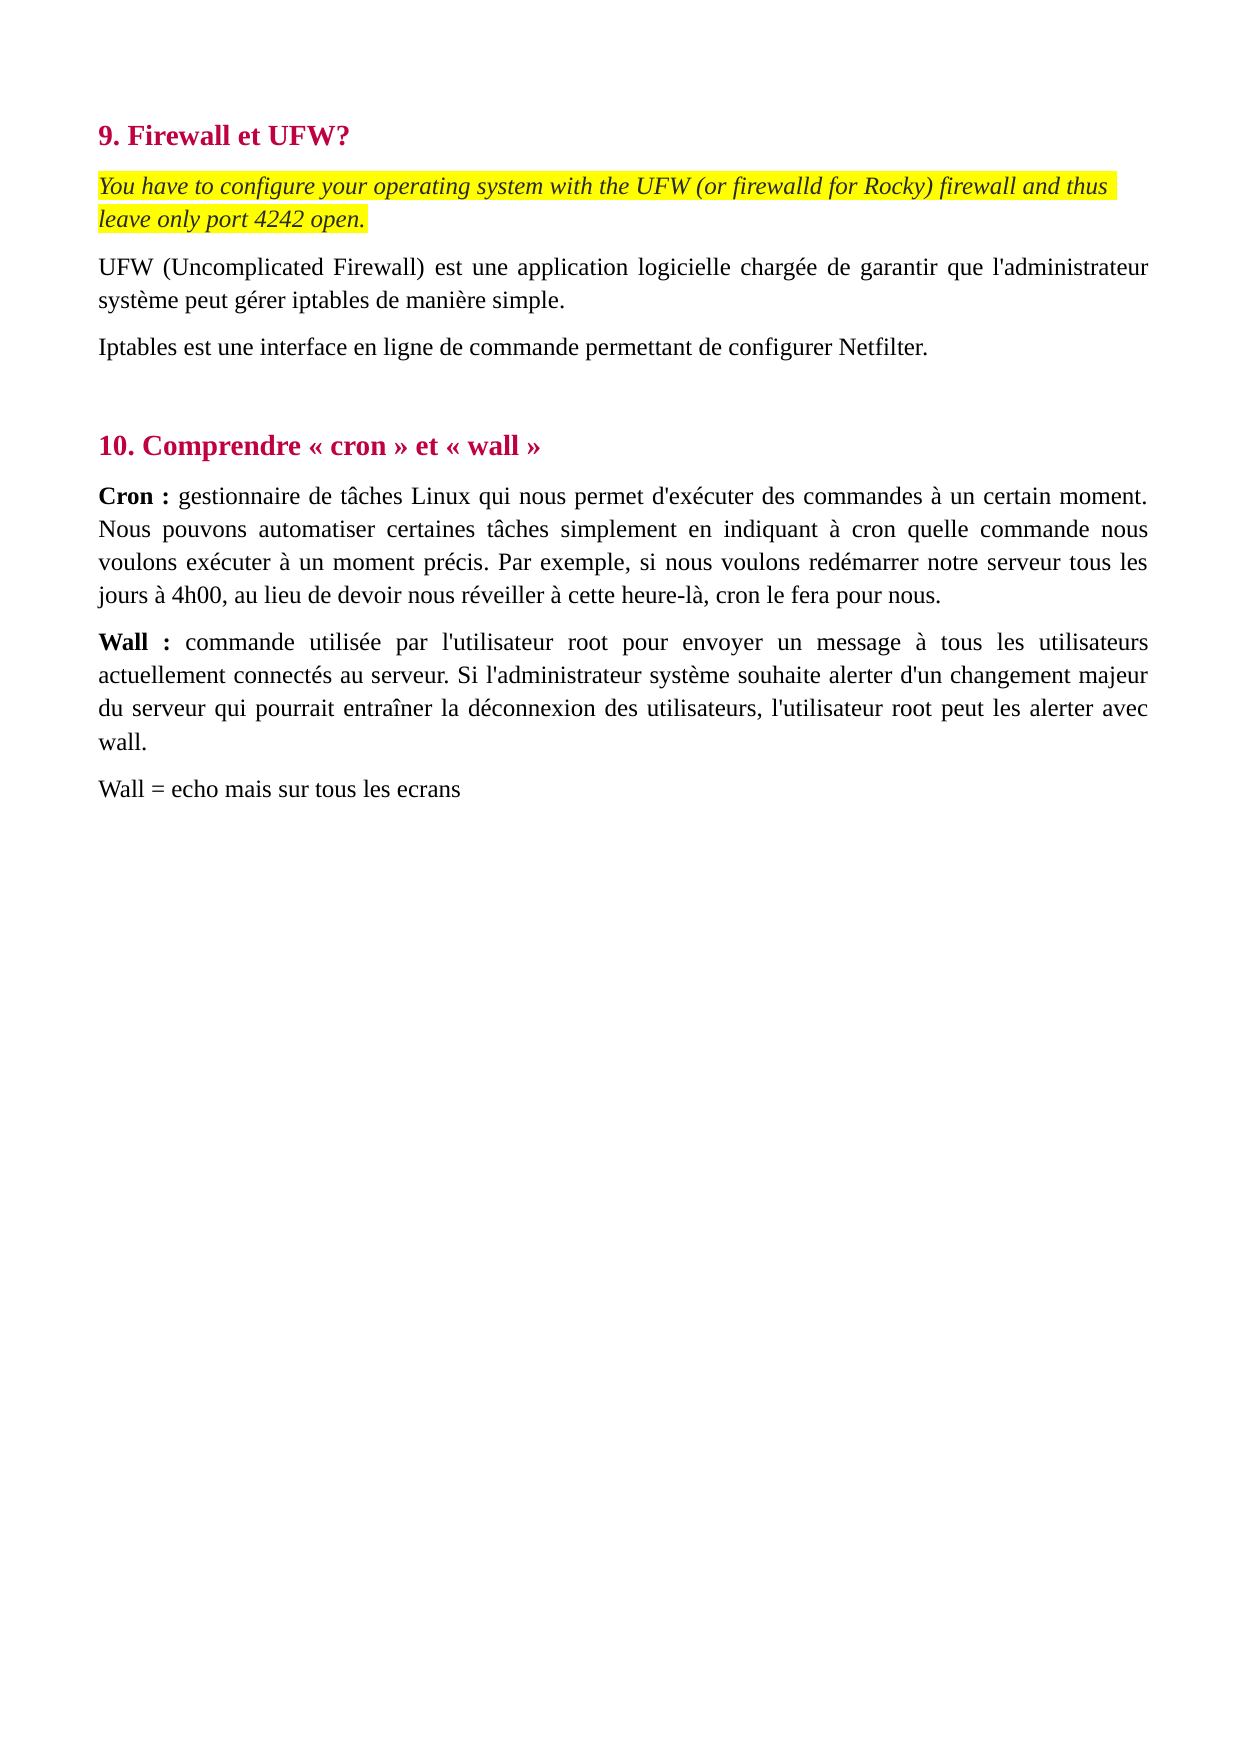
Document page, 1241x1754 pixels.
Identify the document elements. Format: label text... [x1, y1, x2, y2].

text 10. Comprendre « cron » et « wall » [98, 428, 1149, 461]
text Cron : gestionnaire de tâches Linux qui nous permet d'exécuter des commandes à un certain moment. Nous pouvons automatiser certaines tâches simplement en indiquant à cron quelle commande nous voulons exécuter à un moment précis. Par exemple, si nous voulons redémarrer notre serveur tous les jours à 4h00, au lieu de devoir nous réveiller à cette heure-là, cron le fera pour nous. [98, 481, 1149, 609]
text Iptables est une interface en ligne de commande permettant de configurer Netfilter. [98, 332, 1149, 361]
text Wall = echo mais sur tous les ecrans [98, 774, 1149, 803]
text You have to configure your operating system with the UFW (or firewalld for Rocky) firewall and thus leave only port 4242 open. [98, 171, 1149, 233]
text Wall : commande utilisée par l'utilisateur root pour envoyer un message à tous les utilisateurs actuellement connectés au serveur. Si l'administrateur système souhaite alerter d'un changement majeur du serveur qui pourrait entraîner la déconnexion des utilisateurs, l'utilisateur root peut les alerter avec wall. [98, 627, 1149, 755]
text 9. Firewall et UFW? [98, 118, 1149, 152]
text UFW (Uncomplicated Firewall) est une application logicielle chargée de garantir que l'administrateur système peut gérer iptables de manière simple. [98, 252, 1149, 314]
